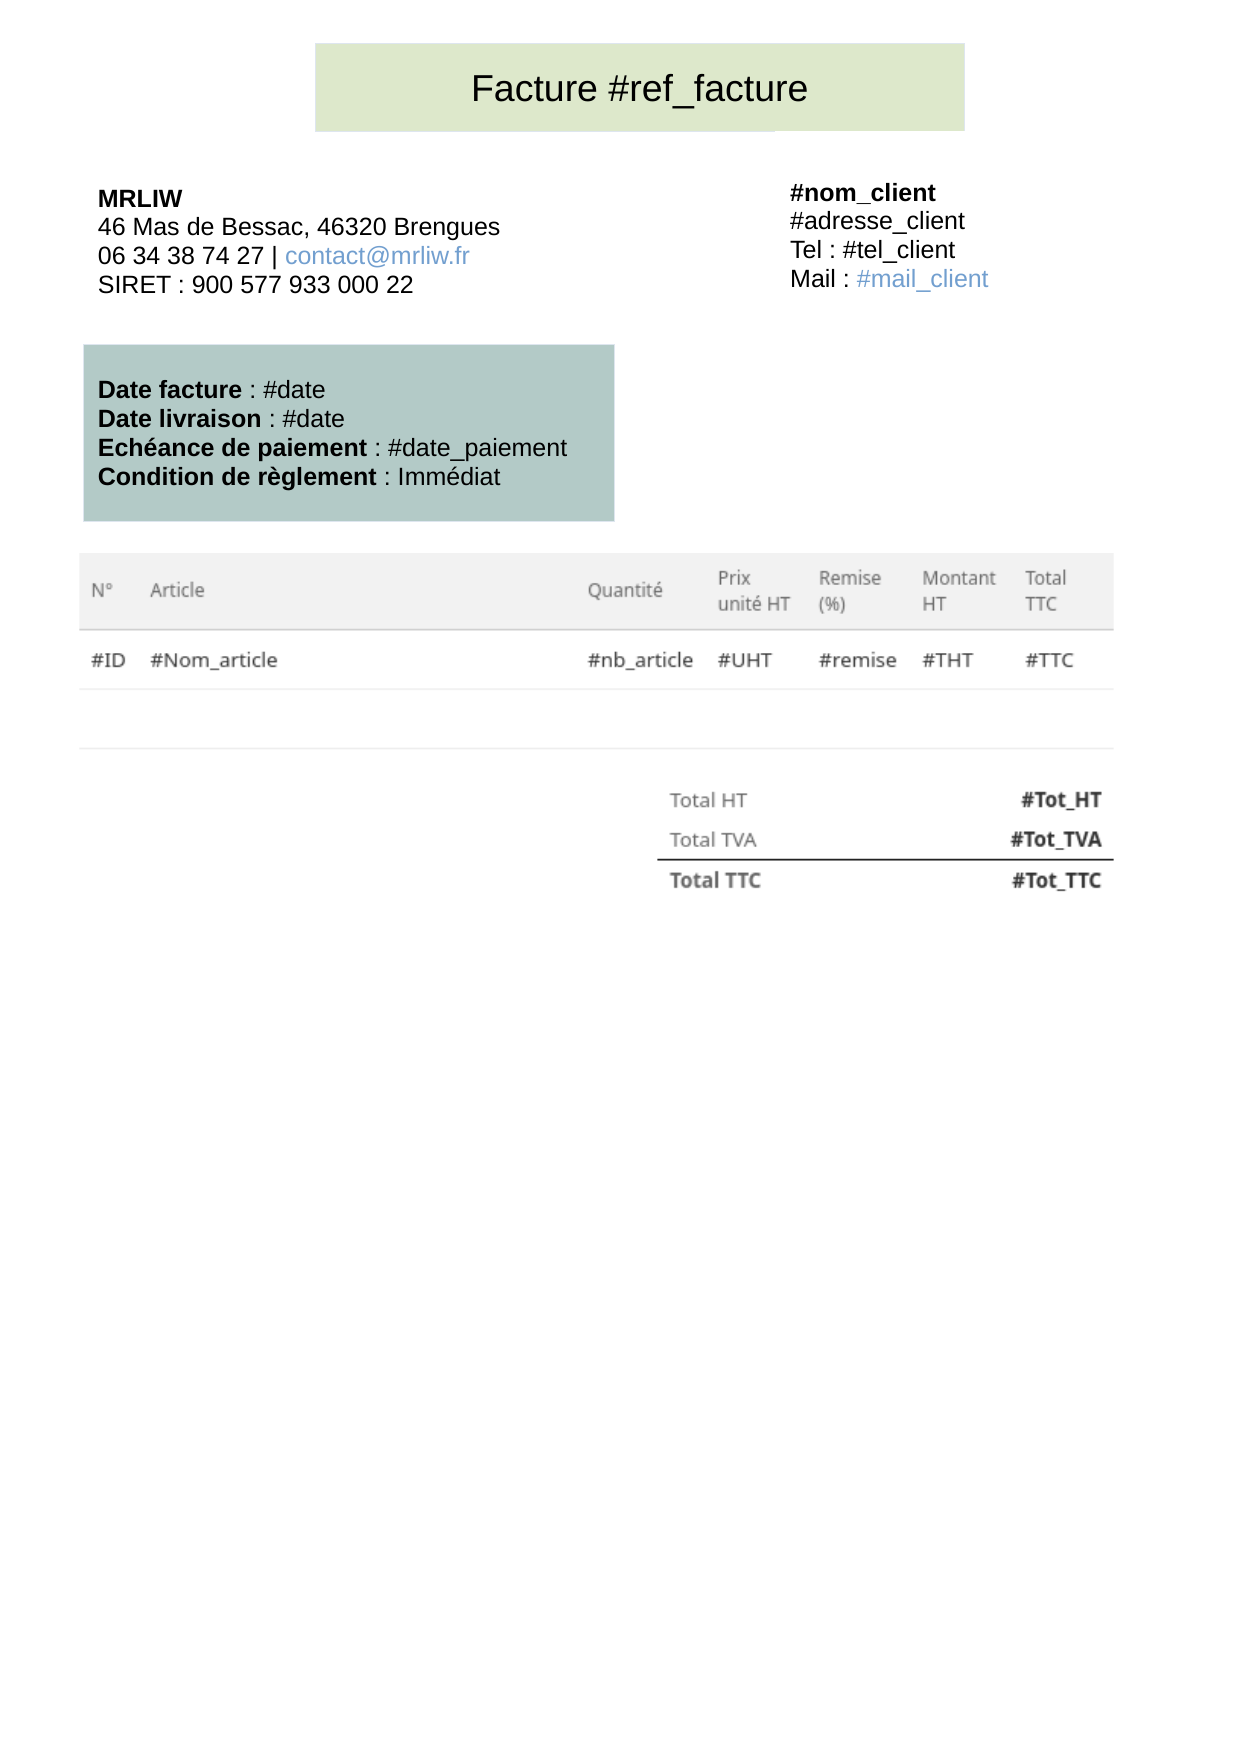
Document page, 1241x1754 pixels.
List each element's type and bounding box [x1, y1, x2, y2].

picture [78, 553, 1117, 911]
